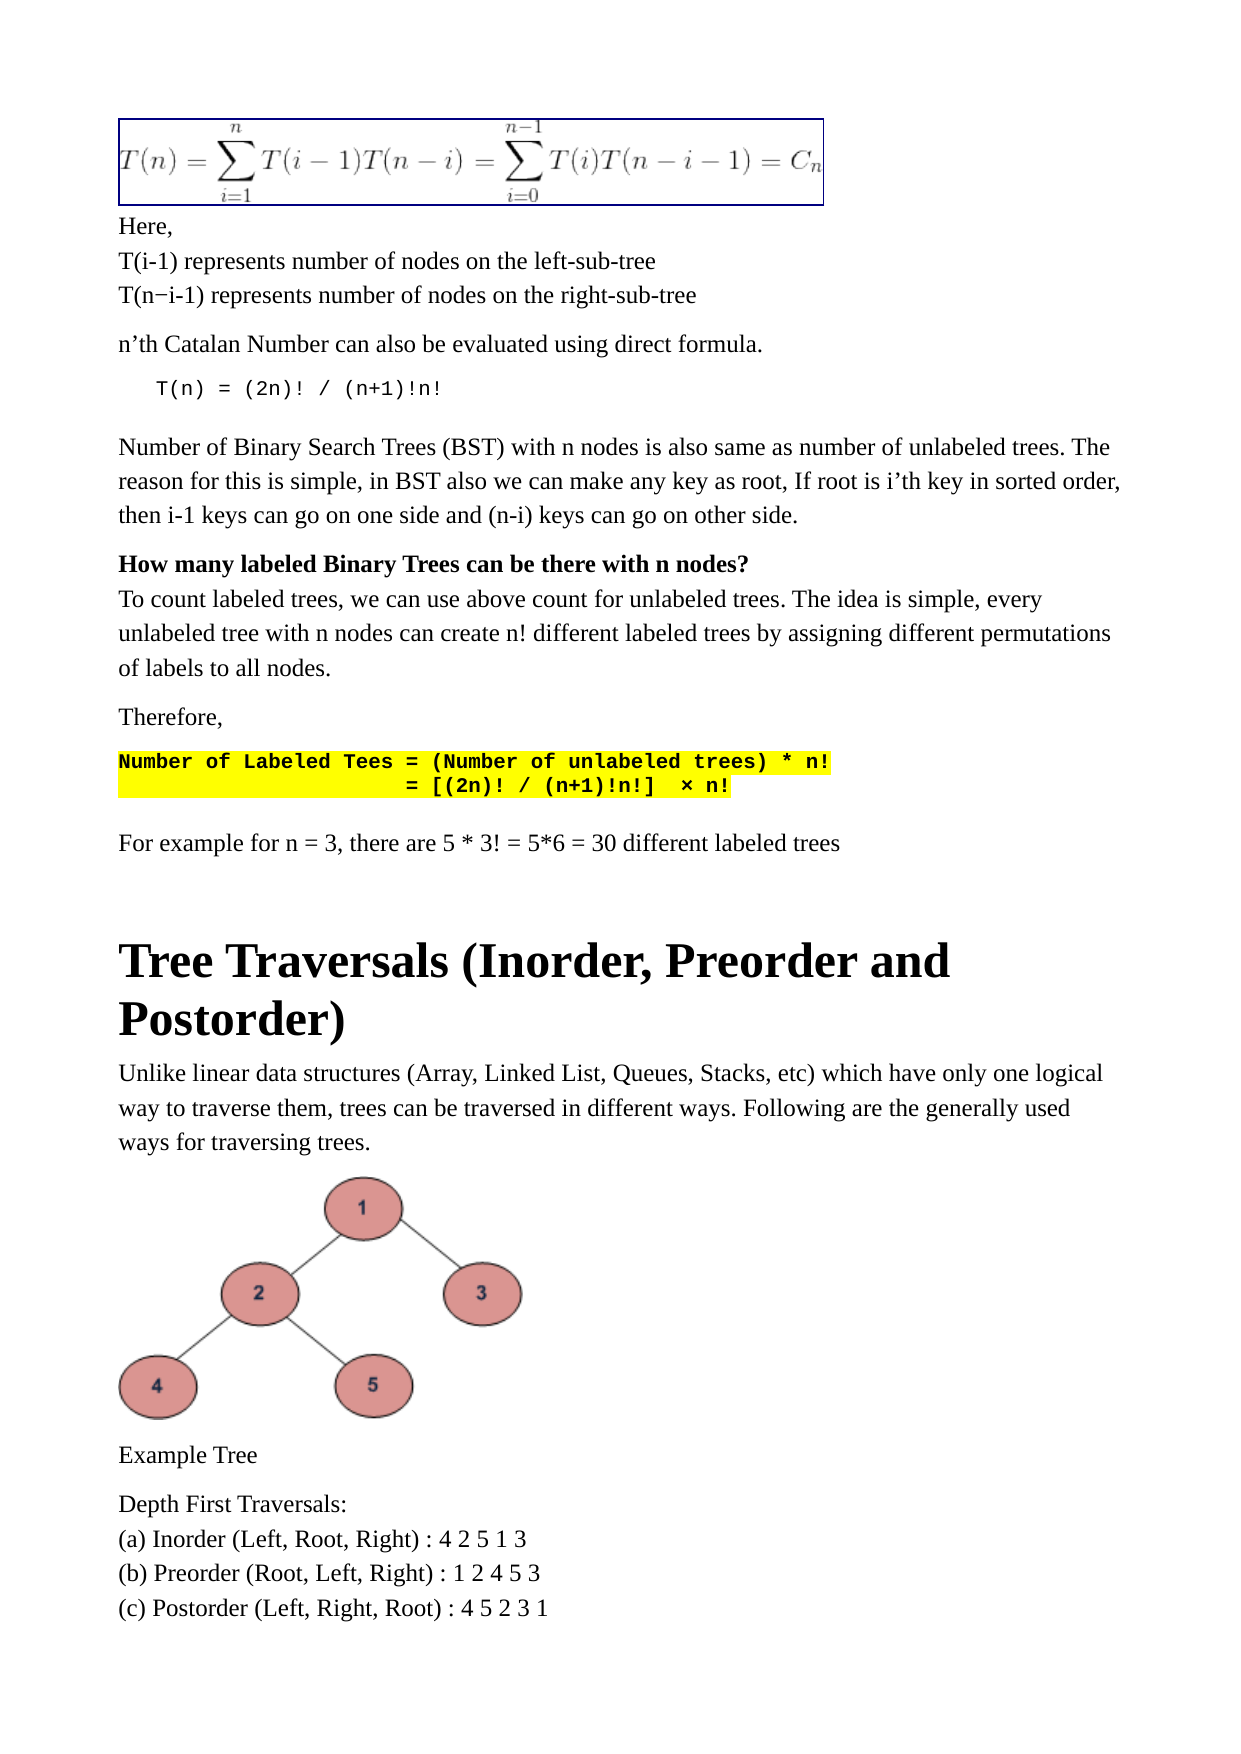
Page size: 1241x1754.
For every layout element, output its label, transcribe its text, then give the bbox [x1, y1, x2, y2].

text How many labeled Binary Trees can be there with n nodes? To count labeled trees, we can use above count for unlabeled trees. The idea is simple, every unlabeled tree with n nodes can create n! different labeled trees by assigning different permutations of labels to all nodes. [118, 549, 1122, 682]
text Example Tree [118, 1440, 1122, 1469]
text Number of Binary Search Trees (BST) with n nodes is also same as number of unlabeled trees. The reason for this is simple, in BST also we can make any key as root, If root is i’th key in sorted order, then i-1 keys can go on one side and (n-i) keys can go on other side. [118, 432, 1122, 529]
text Unlike linear data structures (Array, Linked List, Queues, Stacks, etc) which have only one logical way to traverse them, trees can be traversed in different ways. Following are the generally used ways for traversing trees. [118, 1058, 1122, 1156]
text Number of Labeled Tees = (Number of unlabeled trees) * n! [118, 751, 1122, 775]
text For example for n = 3, there are 5 * 3! = 5*6 = 30 different labeled trees [118, 828, 1122, 857]
text n’th Catalan Number can also be evaluated using direct formula. [118, 329, 1122, 358]
subtitle Tree Traversals (Inorder, Preorder and Postorder) [118, 931, 1122, 1046]
text T(n) = (2n)! / (n+1)!n! [118, 378, 1122, 402]
text Therefore, [118, 702, 1122, 731]
text Here, T(i-1) represents number of nodes on the left-sub-tree T(n−i-1) represents number of nodes on the right-sub-tree [118, 118, 1122, 309]
picture [118, 1176, 523, 1420]
text Depth First Traversals: (a) Inorder (Left, Root, Right) : 4 2 5 1 3 (b) Preorder (Root, Left, Right) : 1 2 4 5 3 (c) Postorder (Left, Right, Root) : 4 5 2 3 1 [118, 1489, 1122, 1622]
picture [120, 120, 823, 204]
text = [(2n)! / (n+1)!n!] × n! [118, 775, 1122, 798]
